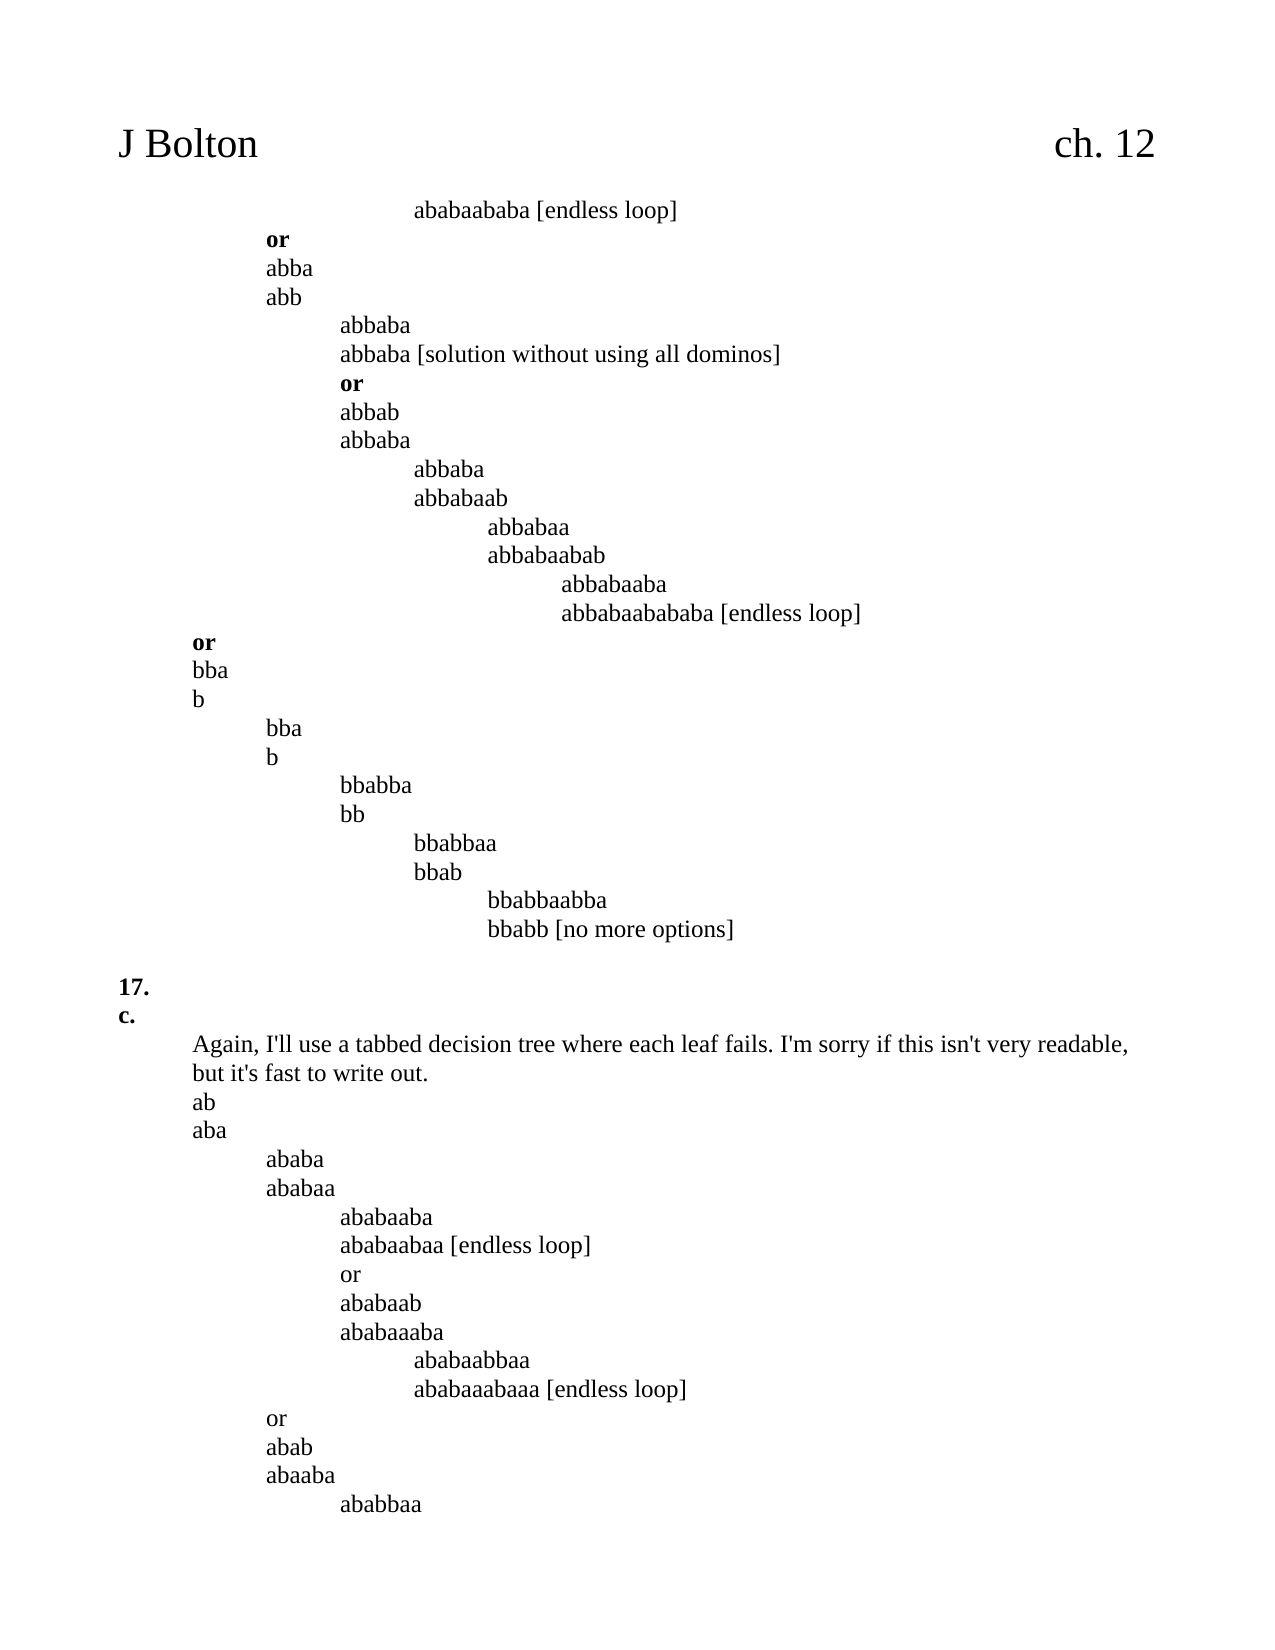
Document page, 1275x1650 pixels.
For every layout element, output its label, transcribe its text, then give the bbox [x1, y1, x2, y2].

text abba [192, 253, 1157, 282]
text ababa [192, 1144, 1157, 1173]
text bba [192, 713, 1157, 742]
text ababaaaba [192, 1317, 1157, 1346]
text bbabbaabba [192, 886, 1157, 914]
text abbab [192, 397, 1157, 426]
text ababaab [192, 1288, 1157, 1317]
text ab [192, 1087, 1157, 1116]
text bbabba [192, 771, 1157, 799]
text b [192, 742, 1157, 771]
text abbaba [192, 311, 1157, 339]
text bbabb [no more options] [192, 914, 1157, 943]
text Again, I'll use a tabbed decision tree where each leaf fails. I'm sorry if this isn't very readable, but it's fast to write out. [192, 1029, 1157, 1087]
text abbabaab [192, 483, 1157, 512]
text or [192, 368, 1157, 397]
text abbaba [192, 454, 1157, 483]
text abbabaabababa [endless loop] [192, 598, 1157, 627]
text bbab [192, 857, 1157, 886]
text or [192, 1259, 1157, 1288]
text abbabaaba [192, 569, 1157, 598]
text abaaba [192, 1461, 1157, 1489]
text or [192, 1403, 1157, 1432]
text abab [192, 1432, 1157, 1461]
text aba [192, 1116, 1157, 1144]
text bbabbaa [192, 828, 1157, 857]
text abb [192, 282, 1157, 311]
text b [192, 684, 1157, 713]
text abbabaabab [192, 541, 1157, 569]
text ababaabbaa [192, 1346, 1157, 1374]
text ababaababa [endless loop] [192, 196, 1157, 224]
text abbaba [192, 426, 1157, 454]
text or [192, 627, 1157, 656]
text ababaabaa [endless loop] [192, 1231, 1157, 1259]
text ababbaa [192, 1489, 1157, 1518]
text ababaaba [192, 1202, 1157, 1231]
text bb [192, 799, 1157, 828]
text c. [118, 1001, 1157, 1029]
text abbabaa [192, 512, 1157, 541]
text or [192, 224, 1157, 253]
text abbaba [solution without using all dominos] [192, 339, 1157, 368]
text ababaaabaaa [endless loop] [192, 1374, 1157, 1403]
text ababaa [192, 1173, 1157, 1202]
text 17. [118, 972, 1157, 1001]
text bba [192, 656, 1157, 684]
